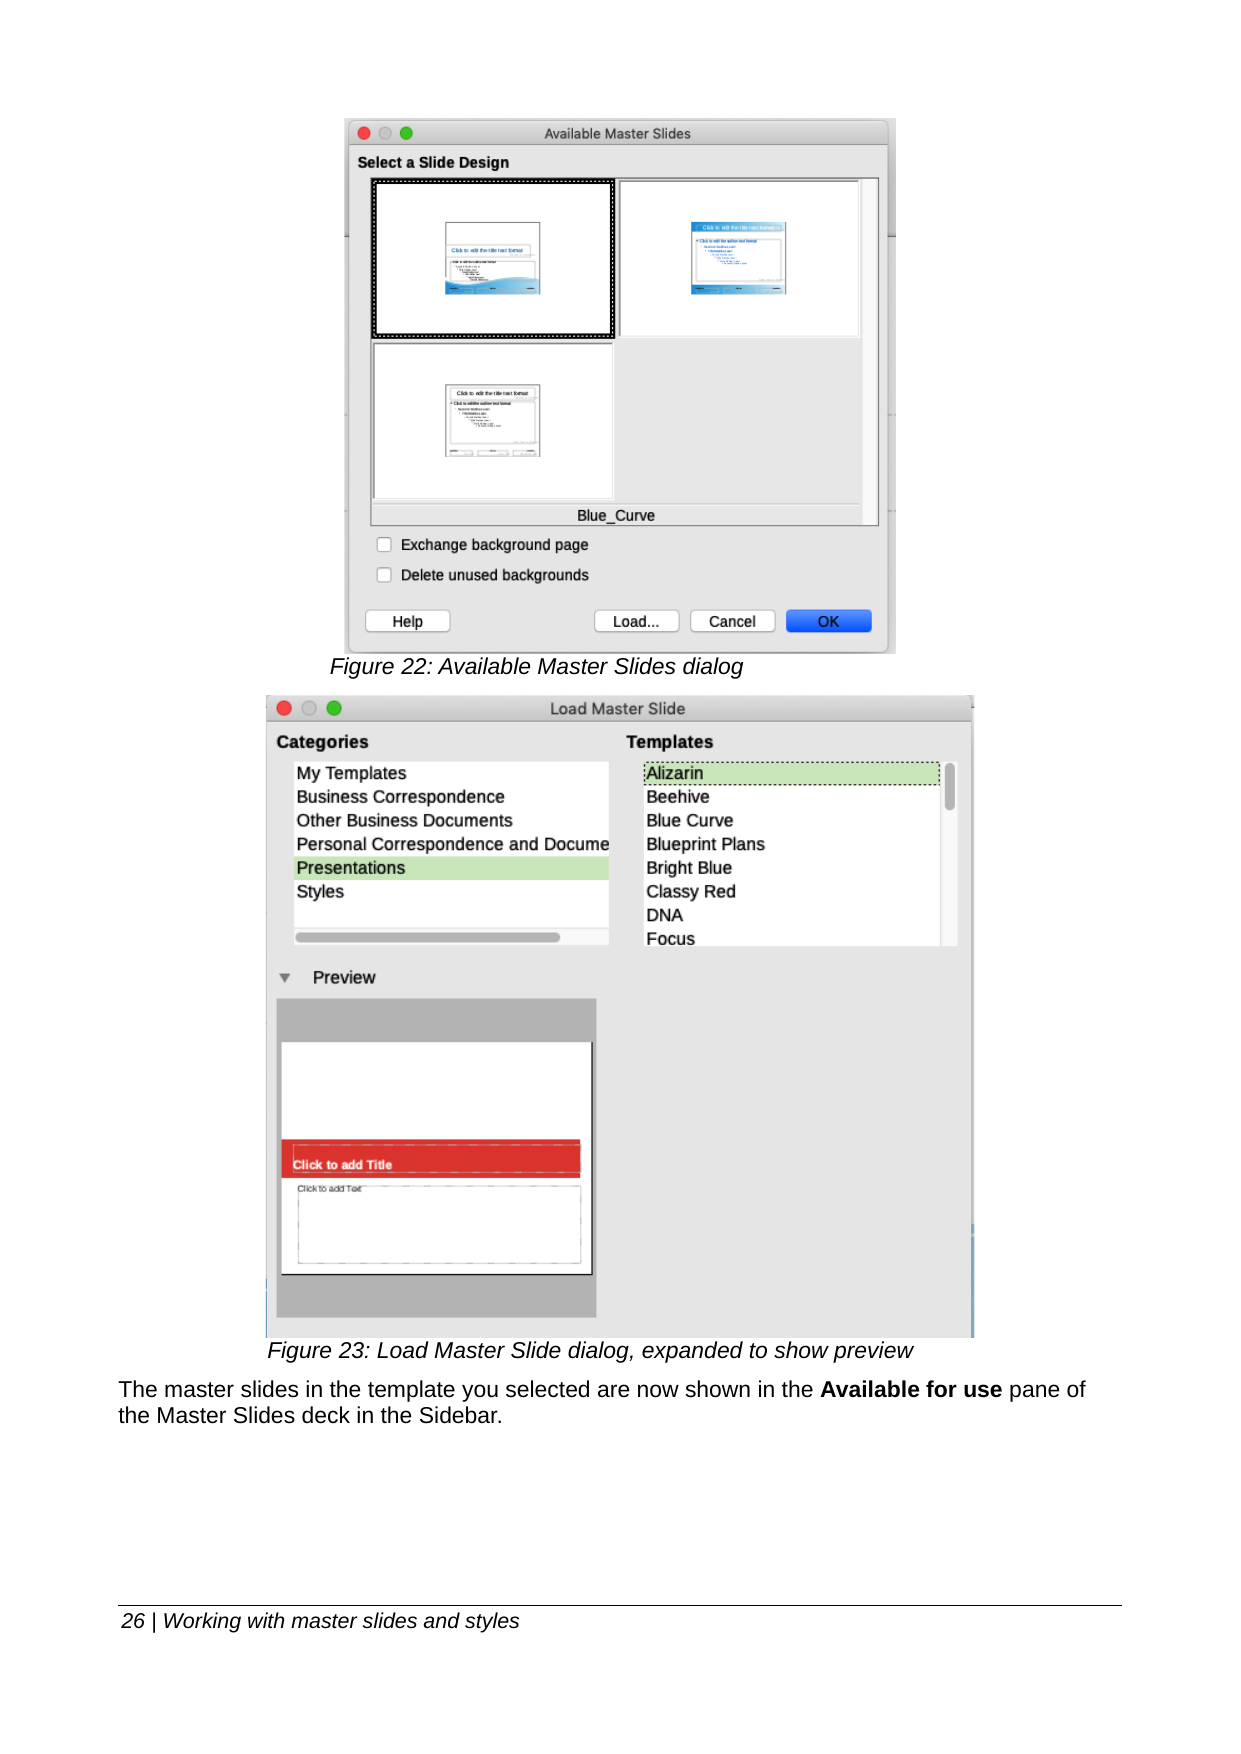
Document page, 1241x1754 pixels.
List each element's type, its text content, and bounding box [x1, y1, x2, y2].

picture [265, 695, 975, 1338]
text Figure 22: Available Master Slides dialog [329, 118, 911, 680]
text The master slides in the template you selected are now shown in the Available for use pane of the Master Slides deck in the Sidebar. [118, 1376, 1122, 1428]
text Figure 23: Load Master Slide dialog, expanded to show preview [267, 1338, 973, 1364]
picture [344, 118, 896, 654]
